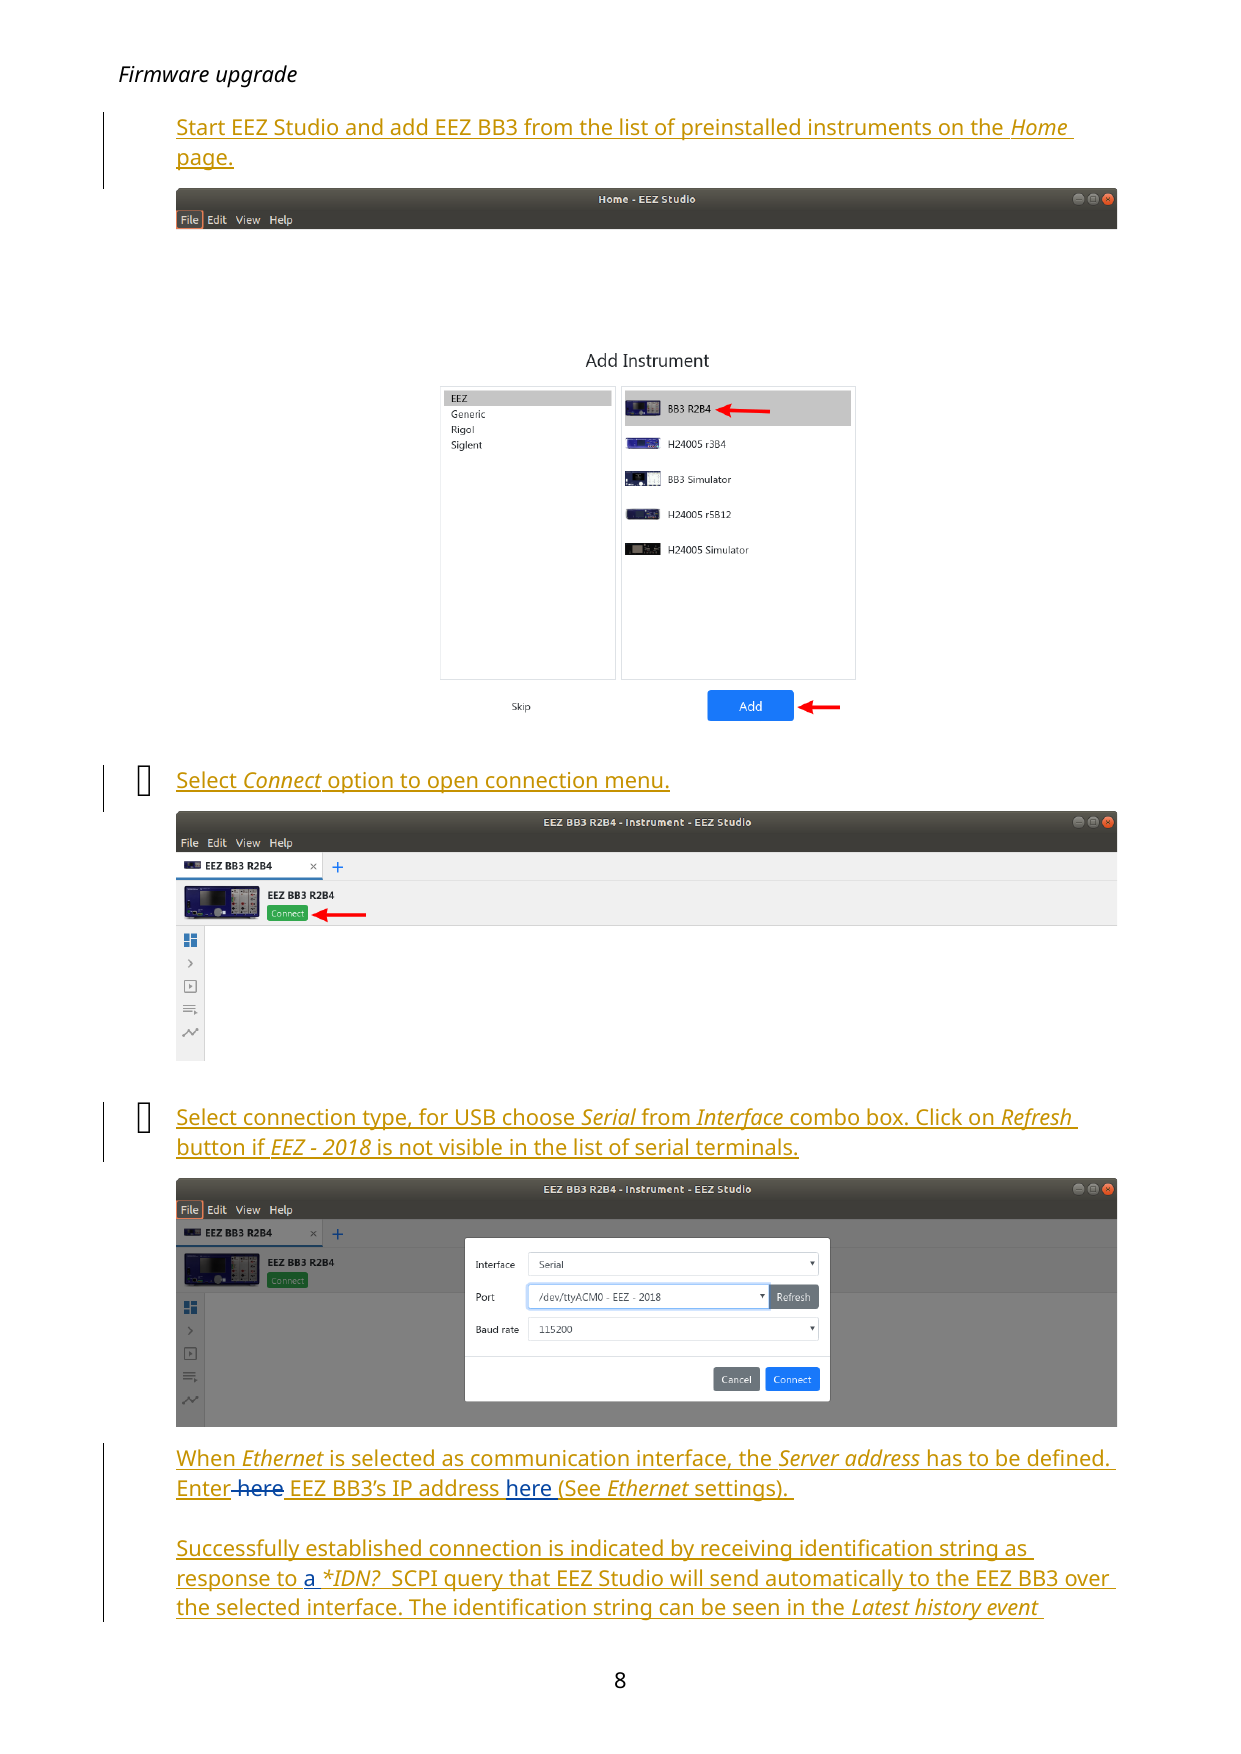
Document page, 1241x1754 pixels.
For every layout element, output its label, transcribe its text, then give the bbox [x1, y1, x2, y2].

table_header Start EEZ Studio and add EEZ BB3 from the list of preinstalled instruments on the Home page. [171, 107, 1123, 759]
table_cell Select Connect option to open connection menu. [171, 759, 1123, 1096]
picture [176, 188, 1118, 737]
table_cell  [118, 1096, 171, 1628]
table_cell  [118, 759, 171, 1096]
picture [176, 1178, 1118, 1427]
picture [176, 811, 1118, 1061]
table_header [118, 107, 171, 759]
table_cell Select connection type, for USB choose Serial from Interface combo box. Click on Refresh button if EEZ - 2018 is not visible in the list of serial terminals. When Ethernet is selected as communication interface, the Server address has to be defined. Enter EEZ BB3’s IP address here (See Ethernet settings). Successfully established connection is indicated by receiving identification string as response to a *IDN? SCPI query that EEZ Studio will send automatically to the EEZ BB3 over the selected interface. The identification string can be seen in the Latest history event [171, 1096, 1123, 1628]
